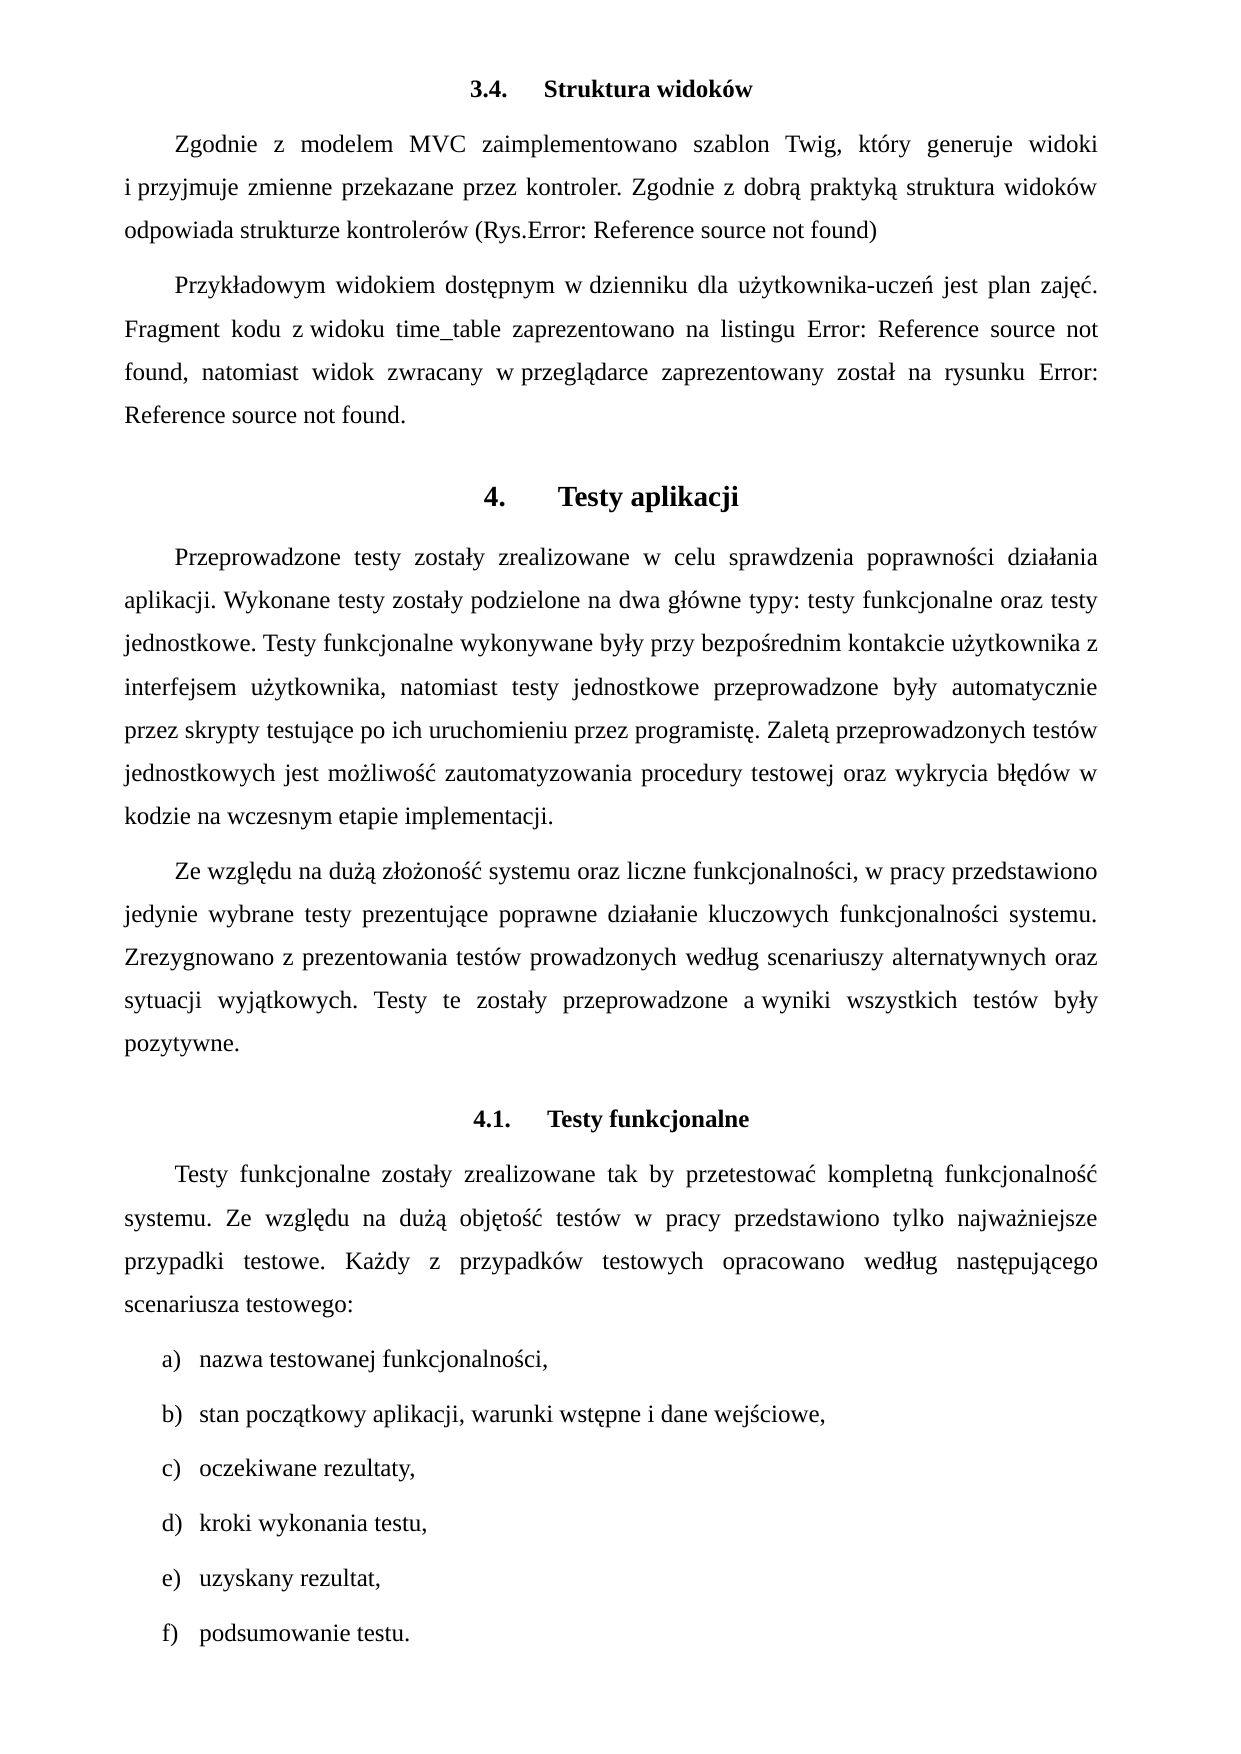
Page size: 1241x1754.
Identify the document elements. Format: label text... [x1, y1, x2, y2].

list stan początkowy aplikacji, warunki wstępne i dane wejściowe, [162, 1399, 1098, 1427]
text Testy funkcjonalne zostały zrealizowane tak by przetestować kompletną funkcjonalność systemu. Ze względu na dużą objętość testów w pracy przedstawiono tylko najważniejsze przypadki testowe. Każdy z przypadków testowych opracowano według następującego scenariusza testowego: [124, 1159, 1098, 1318]
text Przykładowym widokiem dostępnym w dzienniku dla użytkownika-uczeń jest plan zajęć. Fragment kodu z widoku time_table zaprezentowano na listingu 3.1, natomiast widok zwracany w przeglądarce zaprezentowany został na rysunku 3.1. [124, 271, 1098, 429]
subtitle Testy funkcjonalne [124, 1104, 1098, 1133]
list uzyskany rezultat, [162, 1563, 1098, 1592]
list podsumowanie testu. [162, 1618, 1098, 1647]
text Przeprowadzone testy zostały zrealizowane w celu sprawdzenia poprawności działania aplikacji. Wykonane testy zostały podzielone na dwa główne typy: testy funkcjonalne oraz testy jednostkowe. Testy funkcjonalne wykonywane były przy bezpośrednim kontakcie użytkownika z interfejsem użytkownika, natomiast testy jednostkowe przeprowadzone były automatycznie przez skrypty testujące po ich uruchomieniu przez programistę. Zaletą przeprowadzonych testów jednostkowych jest możliwość zautomatyzowania procedury testowej oraz wykrycia błędów w kodzie na wczesnym etapie implementacji. [124, 542, 1098, 830]
subtitle Testy aplikacji [124, 479, 1098, 513]
list nazwa testowanej funkcjonalności, [162, 1344, 1098, 1372]
subtitle Struktura widoków [124, 74, 1098, 103]
list kroki wykonania testu, [162, 1508, 1098, 1537]
text Ze względu na dużą złożoność systemu oraz liczne funkcjonalności, w pracy przedstawiono jedynie wybrane testy prezentujące poprawne działanie kluczowych funkcjonalności systemu. Zrezygnowano z prezentowania testów prowadzonych według scenariuszy alternatywnych oraz sytuacji wyjątkowych. Testy te zostały przeprowadzone a wyniki wszystkich testów były pozytywne. [124, 856, 1098, 1057]
text Zgodnie z modelem MVC zaimplementowano szablon Twig, który generuje widoki i przyjmuje zmienne przekazane przez kontroler. Zgodnie z dobrą praktyką struktura widoków odpowiada strukturze kontrolerów (Rys.3.1) [124, 129, 1098, 244]
list oczekiwane rezultaty, [162, 1453, 1098, 1482]
